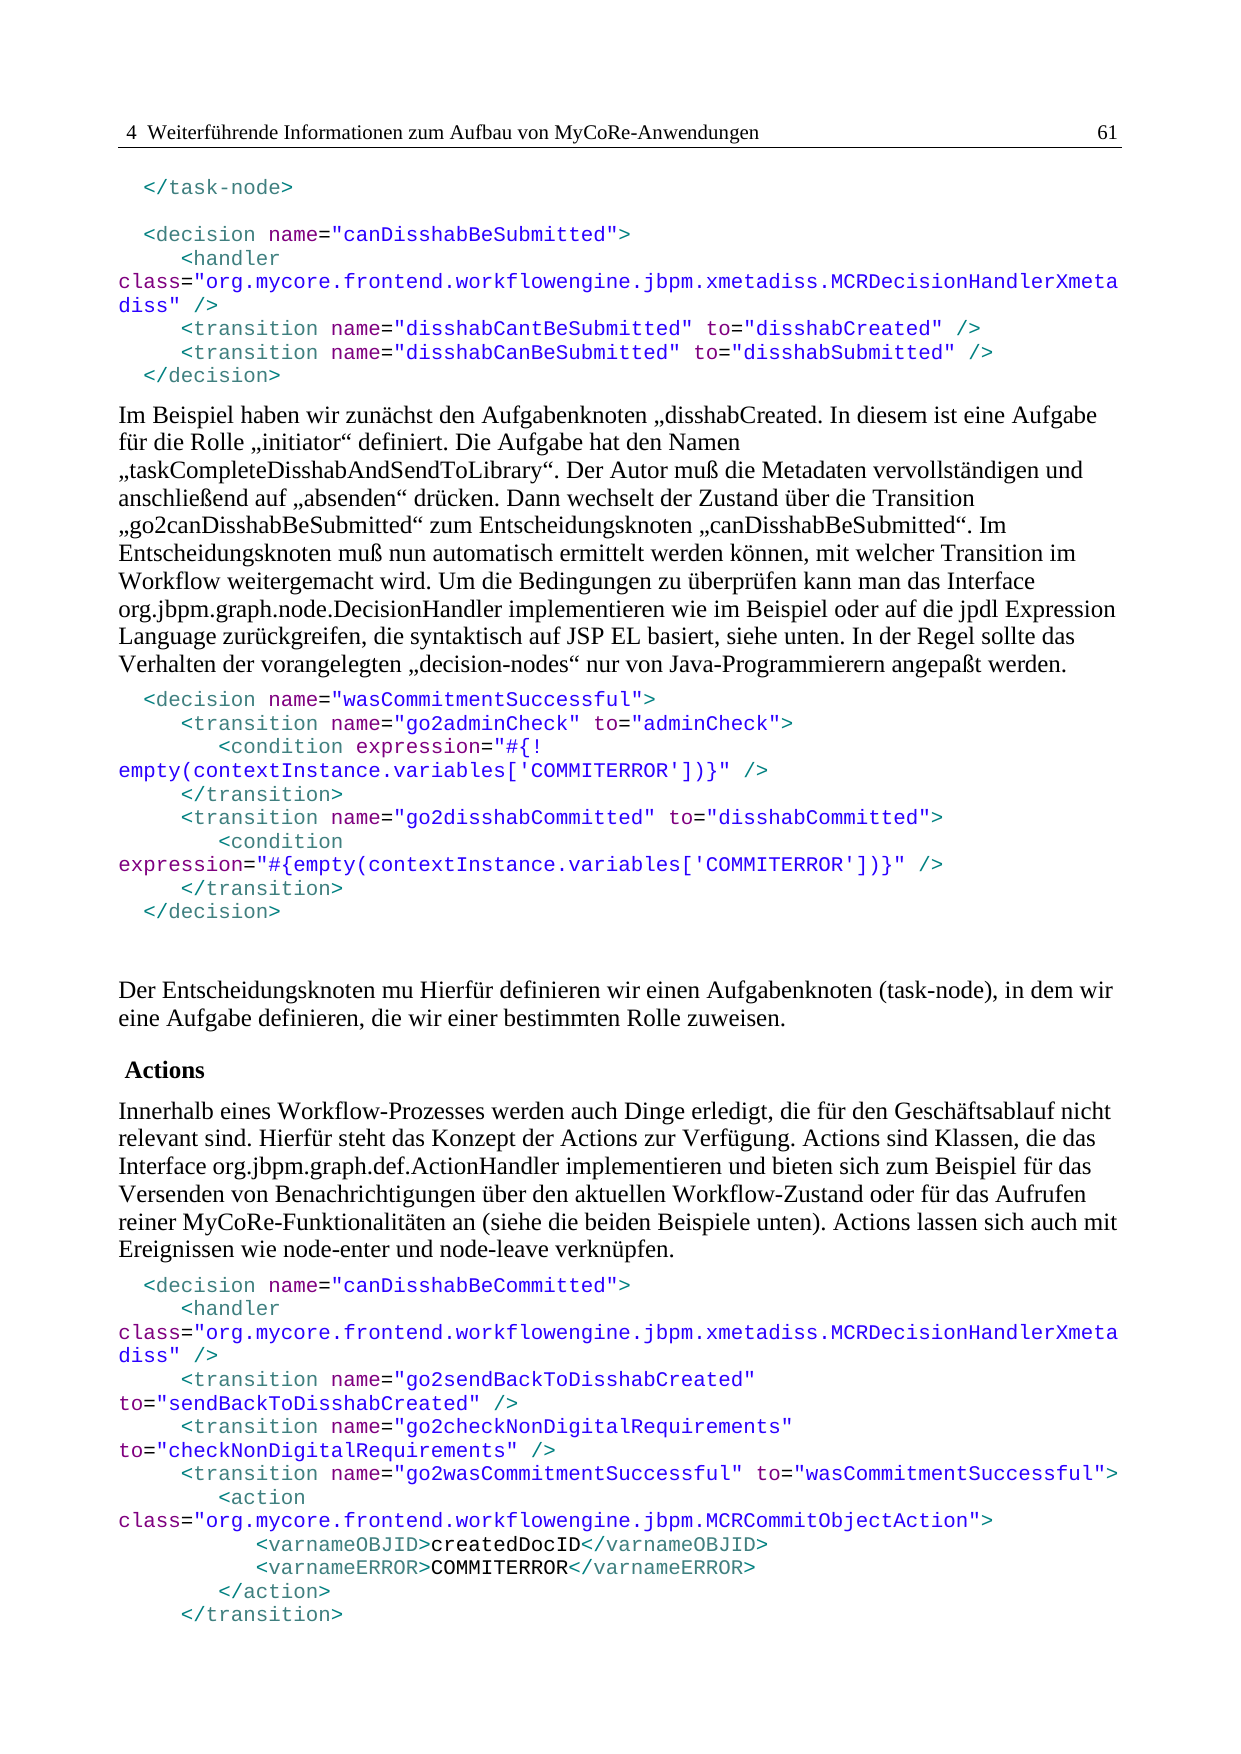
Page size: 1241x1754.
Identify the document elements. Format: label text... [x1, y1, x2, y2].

text <transition name="go2checkNonDigitalRequirements" to="checkNonDigitalRequirements" /> [118, 1416, 1122, 1463]
text Im Beispiel haben wir zunächst den Aufgabenknoten „disshabCreated. In diesem ist eine Aufgabe für die Rolle „initiator“ definiert. Die Aufgabe hat den Namen „taskCompleteDisshabAndSendToLibrary“. Der Autor muß die Metadaten vervollständigen und anschließend auf „absenden“ drücken. Dann wechselt der Zustand über die Transition „go2canDisshabBeSubmitted“ zum Entscheidungsknoten „canDisshabBeSubmitted“. Im Entscheidungsknoten muß nun automatisch ermittelt werden können, mit welcher Transition im Workflow weitergemacht wird. Um die Bedingungen zu überprüfen kann man das Interface org.jbpm.graph.node.DecisionHandler implementieren wie im Beispiel oder auf die jpdl Expression Language zurückgreifen, die syntaktisch auf JSP EL basiert, siehe unten. In der Regel sollte das Verhalten der vorangelegten „decision-nodes“ nur von Java-Programmierern angepaßt werden. [118, 401, 1122, 678]
text <decision name="canDisshabBeCommitted"> [118, 1275, 1122, 1298]
text <transition name="disshabCantBeSubmitted" to="disshabCreated" /> [118, 318, 1122, 342]
text <condition expression="#{empty(contextInstance.variables['COMMITERROR'])}" /> [118, 831, 1122, 878]
text </decision> [118, 901, 1122, 925]
text Innerhalb eines Workflow-Prozesses werden auch Dinge erledigt, die für den Geschäftsablauf nicht relevant sind. Hierfür steht das Konzept der Actions zur Verfügung. Actions sind Klassen, die das Interface org.jbpm.graph.def.ActionHandler implementieren und bieten sich zum Beispiel für das Versenden von Benachrichtigungen über den aktuellen Workflow-Zustand oder für das Aufrufen reiner MyCoRe-Funktionalitäten an (siehe die beiden Beispiele unten). Actions lassen sich auch mit Ereignissen wie node-enter und node-leave verknüpfen. [118, 1097, 1122, 1263]
text <transition name="go2adminCheck" to="adminCheck"> [118, 713, 1122, 737]
text <decision name="canDisshabBeSubmitted"> [118, 224, 1122, 248]
text <transition name="go2wasCommitmentSuccessful" to="wasCommitmentSuccessful"> [118, 1463, 1122, 1487]
text <transition name="go2sendBackToDisshabCreated" to="sendBackToDisshabCreated" /> [118, 1369, 1122, 1416]
text <transition name="go2disshabCommitted" to="disshabCommitted"> [118, 807, 1122, 831]
text <varnameERROR>COMMITERROR</varnameERROR> [118, 1557, 1122, 1581]
text Der Entscheidungsknoten mu Hierfür definieren wir einen Aufgabenknoten (task-node), in dem wir eine Aufgabe definieren, die wir einer bestimmten Rolle zuweisen. [118, 976, 1122, 1032]
text </transition> [118, 878, 1122, 901]
text <handler class="org.mycore.frontend.workflowengine.jbpm.xmetadiss.MCRDecisionHandlerXmetadiss" /> [118, 248, 1122, 318]
text </transition> [118, 784, 1122, 807]
text </action> [118, 1581, 1122, 1604]
text <condition expression="#{!empty(contextInstance.variables['COMMITERROR'])}" /> [118, 737, 1122, 784]
text <action class="org.mycore.frontend.workflowengine.jbpm.MCRCommitObjectAction"> [118, 1487, 1122, 1534]
subtitle Actions [118, 1057, 1122, 1084]
text <transition name="disshabCanBeSubmitted" to="disshabSubmitted" /> [118, 342, 1122, 365]
text <varnameOBJID>createdDocID</varnameOBJID> [118, 1534, 1122, 1557]
text <decision name="wasCommitmentSuccessful"> [118, 689, 1122, 713]
text </task-node> [118, 177, 1122, 201]
text <handler class="org.mycore.frontend.workflowengine.jbpm.xmetadiss.MCRDecisionHandlerXmetadiss" /> [118, 1298, 1122, 1369]
text </transition> [118, 1604, 1122, 1628]
text </decision> [118, 365, 1122, 389]
